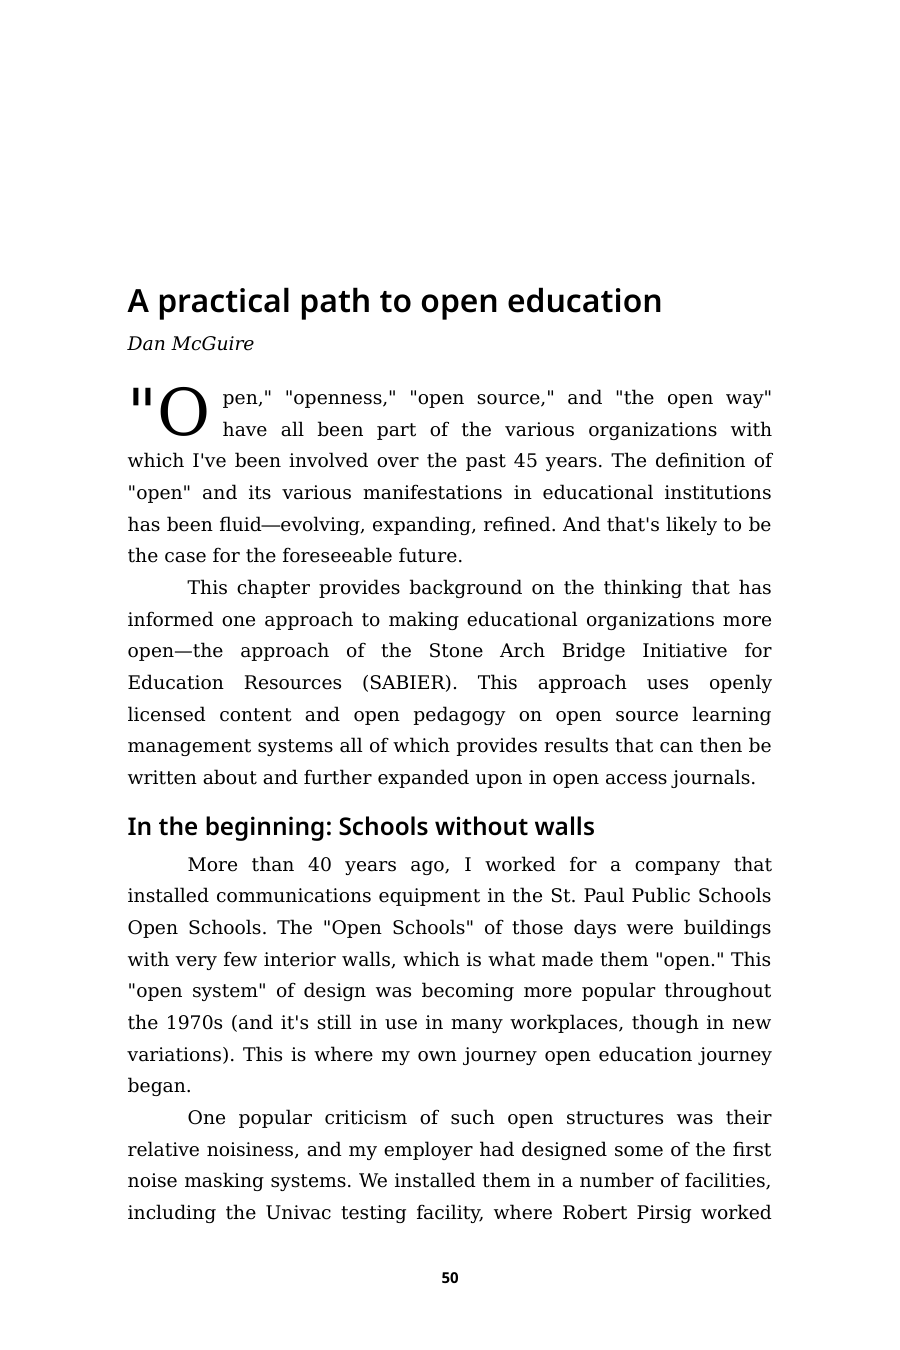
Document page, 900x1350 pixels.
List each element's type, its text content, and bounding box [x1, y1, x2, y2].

text More than 40 years ago, I worked for a company that installed communications equipment in the St. Paul Public Schools Open Schools. The "Open Schools" of those days were buildings with very few interior walls, which is what made them "open." This "open system" of design was becoming more popular throughout the 1970s (and it's still in use in many workplaces, though in new variations). This is where my own journey open education journey began. [127, 854, 772, 1097]
text Dan McGuire [127, 333, 772, 354]
text This chapter provides background on the thinking that has informed one approach to making educational organizations more open—the approach of the Stone Arch Bridge Initiative for Education Resources (SABIER). This approach uses openly licensed content and open pedagogy on open source learning management systems all of which provides results that can then be written about and further expanded upon in open access journals. [127, 577, 772, 789]
text "Open," "openness," "open source," and "the open way" have all been part of the various organizations with which I've been involved over the past 45 years. The definition of "open" and its various manifestations in educational institutions has been fluid―evolving, expanding, refined. And that's likely to be the case for the foreseeable future. [127, 387, 772, 567]
subtitle In the beginning: Schools without walls [127, 813, 772, 841]
text One popular criticism of such open structures was their relative noisiness, and my employer had designed some of the first noise masking systems. We installed them in a number of facilities, including the Univac testing facility, where Robert Pirsig worked [127, 1107, 772, 1224]
subtitle A practical path to open education [127, 283, 772, 320]
